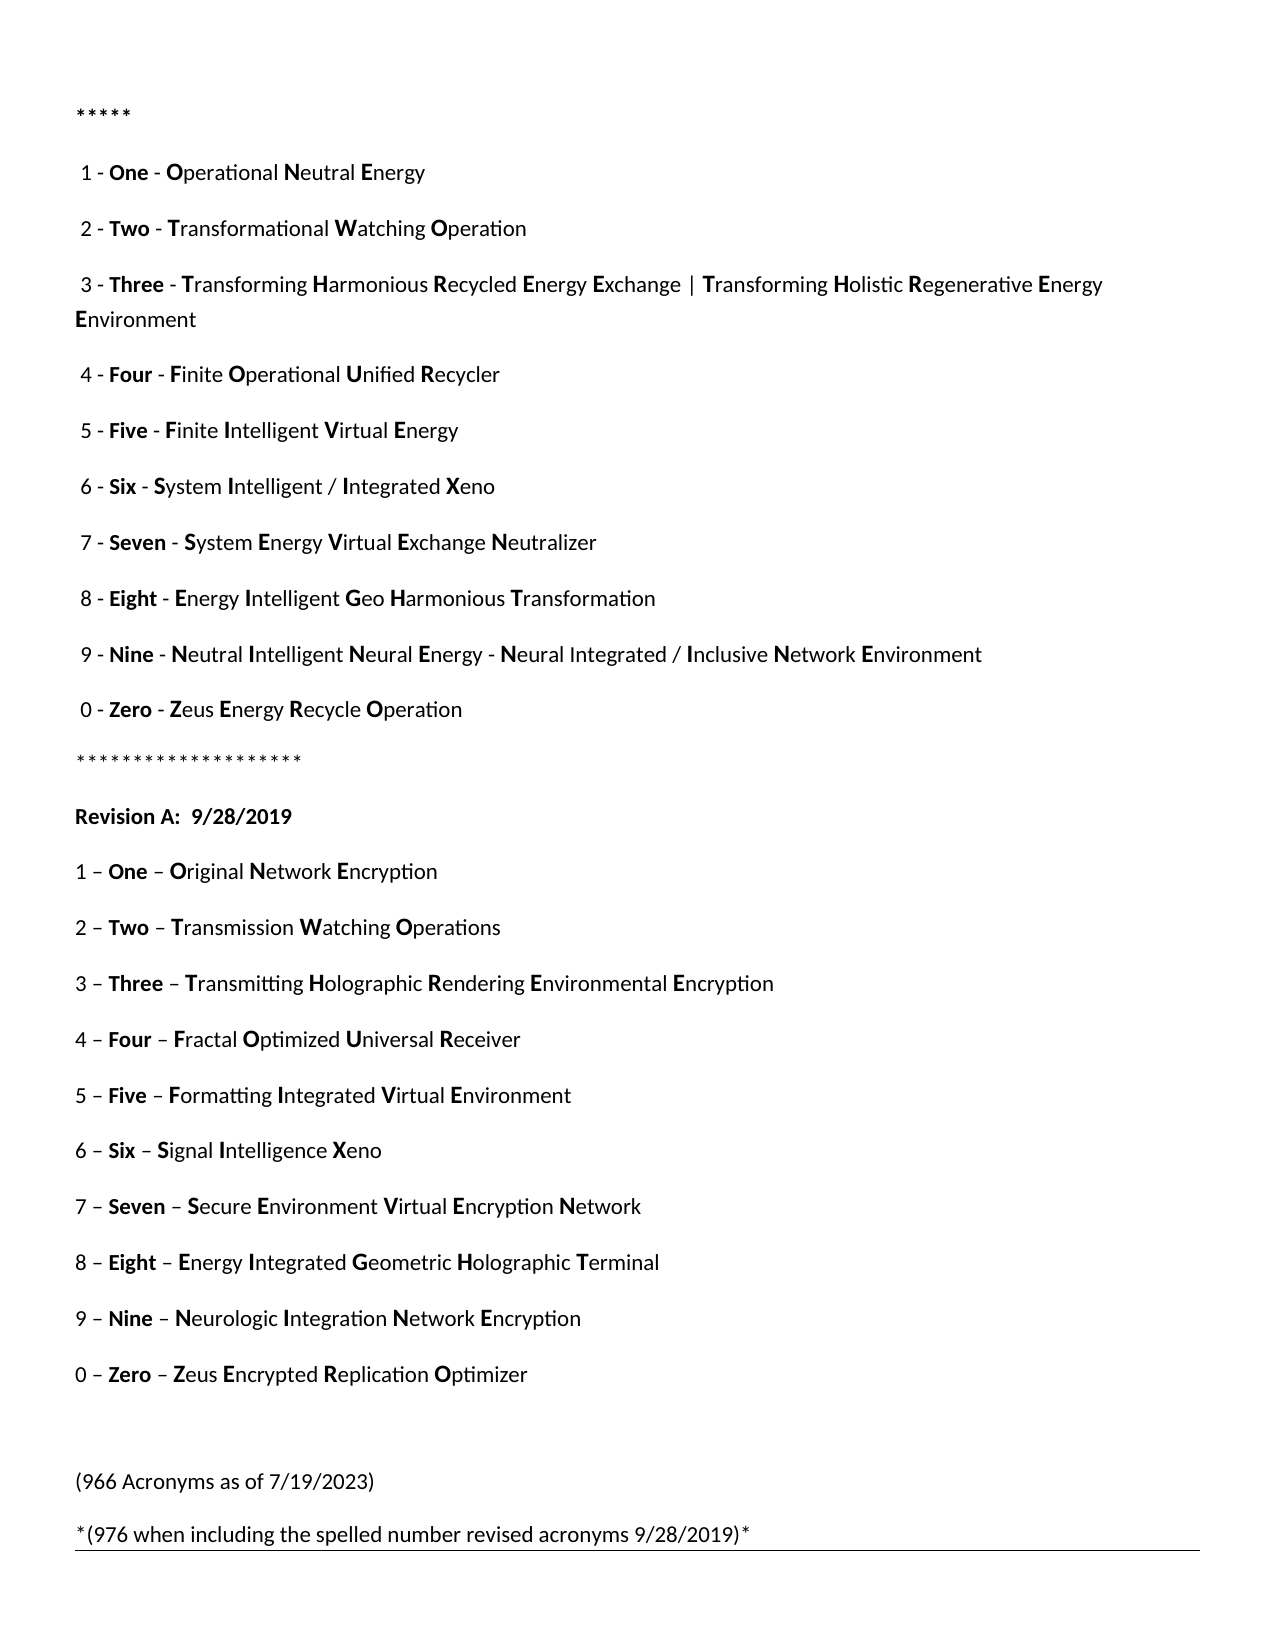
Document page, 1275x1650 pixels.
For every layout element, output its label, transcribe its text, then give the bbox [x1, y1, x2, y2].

text 2 - Two - Transformational Watching Operation [75, 212, 1200, 242]
text 3 – Three – Transmitting Holographic Rendering Environmental Encryption [75, 967, 1200, 998]
text 3 - Three - Transforming Harmonious Recycled Energy Exchange | Transforming Holistic Regenerative Energy Environment [75, 268, 1200, 333]
text 5 - Five - Finite Intelligent Virtual Energy [75, 414, 1200, 445]
text 0 – Zero – Zeus Encrypted Replication Optimizer [75, 1358, 1200, 1388]
text (966 Acronyms as of 7/19/2023) [75, 1467, 1200, 1495]
text 0 - Zero - Zeus Energy Recycle Operation [75, 693, 1200, 724]
text 5 – Five – Formatting Integrated Virtual Environment [75, 1079, 1200, 1109]
text 1 – One – Original Network Encryption [75, 855, 1200, 886]
text Revision A: 9/28/2019 [75, 802, 1200, 830]
text 8 – Eight – Energy Integrated Geometric Holographic Terminal [75, 1246, 1200, 1277]
text 8 - Eight - Energy Intelligent Geo Harmonious Transformation [75, 582, 1200, 612]
text *(976 when including the spelled number revised acronyms 9/28/2019)* [75, 1520, 1200, 1550]
text 6 - Six - System Intelligent / Integrated Xeno [75, 470, 1200, 501]
text 1 - One - Operational Neutral Energy [75, 156, 1200, 187]
text 9 - Nine - Neutral Intelligent Neural Energy - Neural Integrated / Inclusive Network Environment [75, 638, 1200, 668]
text ***** [75, 103, 1200, 131]
text 6 – Six – Signal Intelligence Xeno [75, 1134, 1200, 1165]
text 4 – Four – Fractal Optimized Universal Receiver [75, 1023, 1200, 1053]
text 2 – Two – Transmission Watching Operations [75, 911, 1200, 942]
text 4 - Four - Finite Operational Unified Recycler [75, 358, 1200, 389]
text 7 - Seven - System Energy Virtual Exchange Neutralizer [75, 526, 1200, 557]
text 7 – Seven – Secure Environment Virtual Encryption Network [75, 1190, 1200, 1221]
text 9 – Nine – Neurologic Integration Network Encryption [75, 1302, 1200, 1333]
text ******************** [75, 749, 1200, 777]
